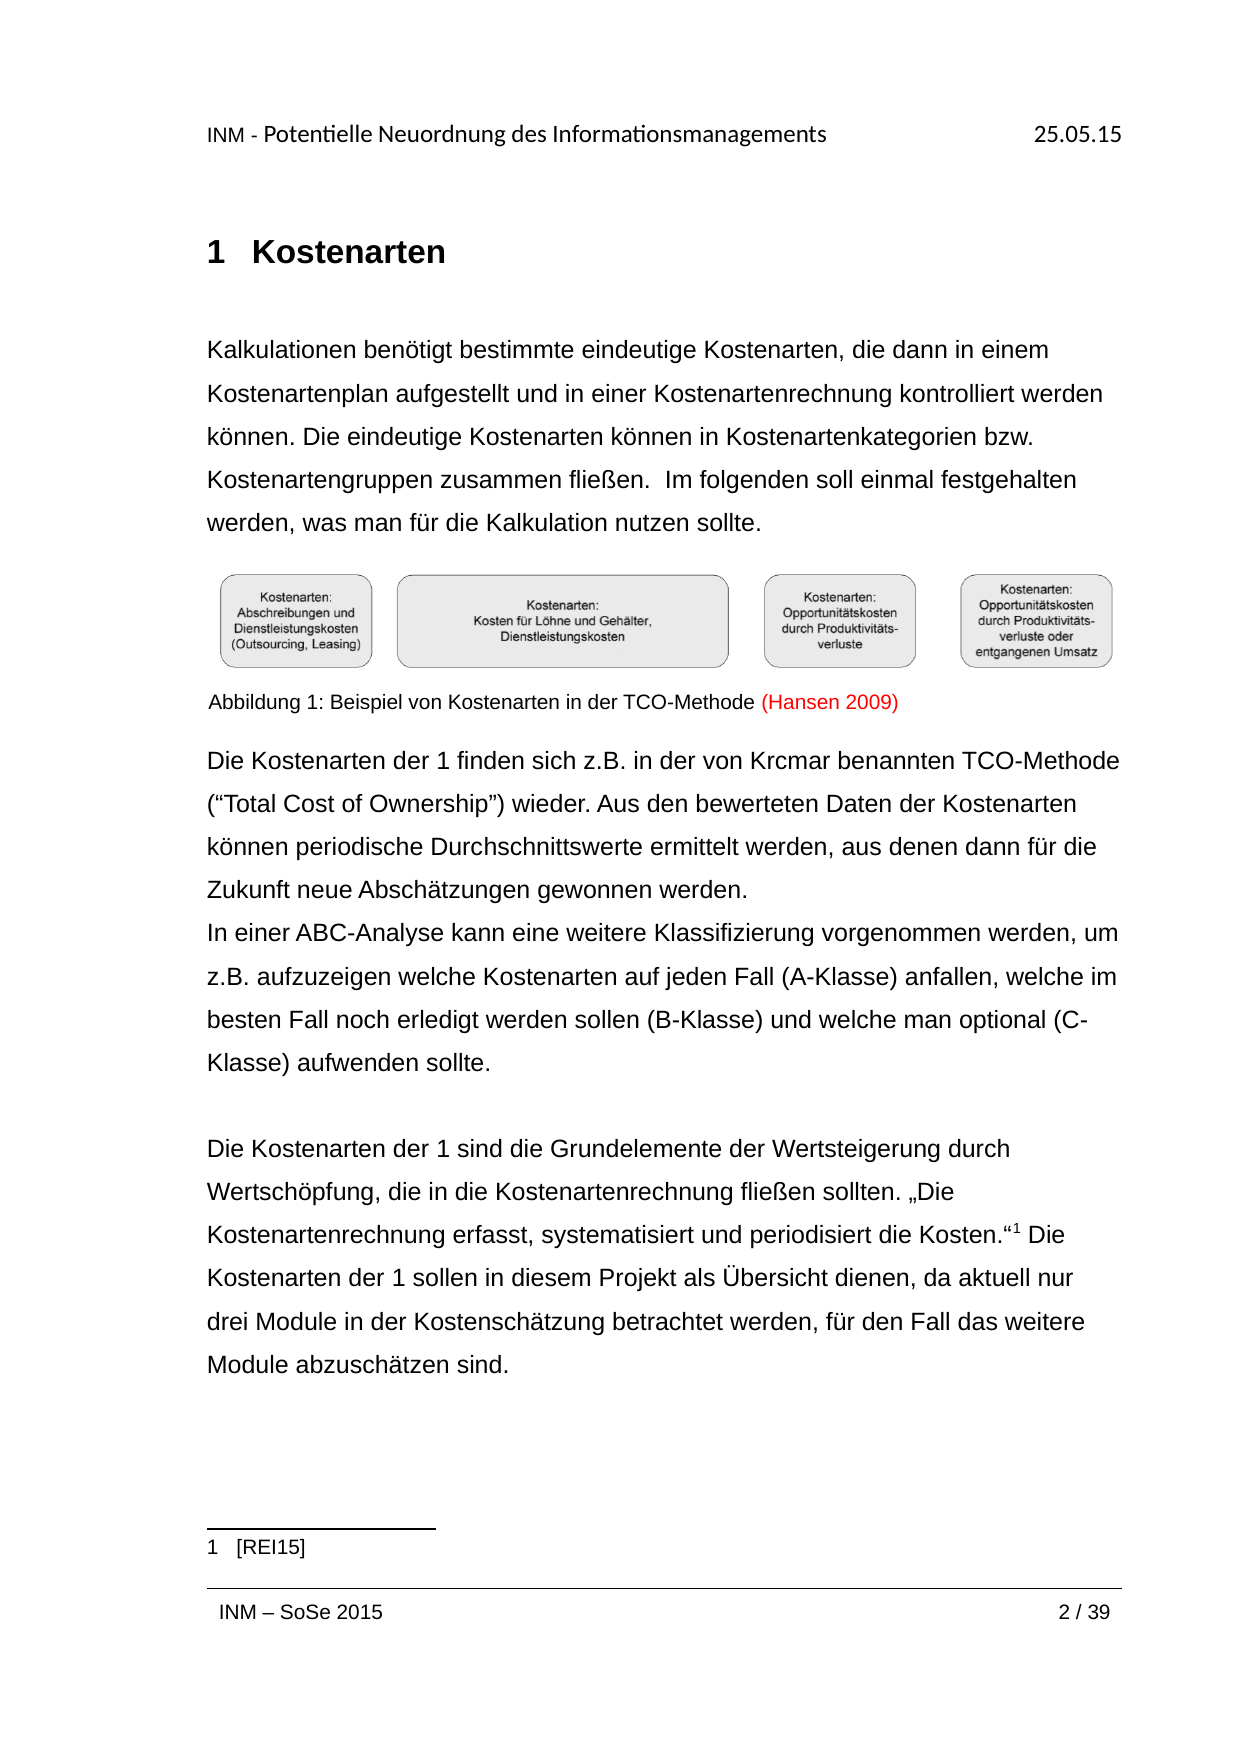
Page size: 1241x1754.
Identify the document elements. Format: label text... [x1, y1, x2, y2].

subtitle Kostenarten [207, 232, 1122, 271]
picture [208, 568, 1121, 673]
text Kalkulationen benötigt bestimmte eindeutige Kostenarten, die dann in einem Kostenartenplan aufgestellt und in einer Kostenartenrechnung kontrolliert werden können. Die eindeutige Kostenarten können in Kostenartenkategorien bzw. Kostenartengruppen zusammen fließen. Im folgenden soll einmal festgehalten werden, was man für die Kalkulation nutzen sollte. [207, 336, 1122, 537]
text Abbildung 1: Beispiel von Kostenarten in der TCO-Methode (Hansen 2009) [208, 673, 1121, 714]
text Die Kostenarten der Tabelle 1 sind die Grundelemente der Wertsteigerung durch Wertschöpfung, die in die Kostenartenrechnung fließen sollten. „Die Kostenartenrechnung erfasst, systematisiert und periodisiert die Kosten.“ Die Kostenarten der Tabelle 1 sollen in diesem Projekt als Übersicht dienen, da aktuell nur drei Module in der Kostenschätzung betrachtet werden, für den Fall das weitere Module abzuschätzen sind. [207, 1134, 1122, 1378]
text In einer ABC-Analyse kann eine weitere Klassifizierung vorgenommen werden, um z.B. aufzuzeigen welche Kostenarten auf jeden Fall (A-Klasse) anfallen, welche im besten Fall noch erledigt werden sollen (B-Klasse) und welche man optional (C-Klasse) aufwenden sollte. [207, 918, 1122, 1077]
text [REI15] [207, 1535, 1122, 1559]
text Die Kostenarten der Abbildung 1 finden sich z.B. in der von Krcmar benannten TCO-Methode (“Total Cost of Ownership”) wieder. Aus den bewerteten Daten der Kostenarten können periodische Durchschnittswerte ermittelt werden, aus denen dann für die Zukunft neue Abschätzungen gewonnen werden. [207, 746, 1122, 904]
